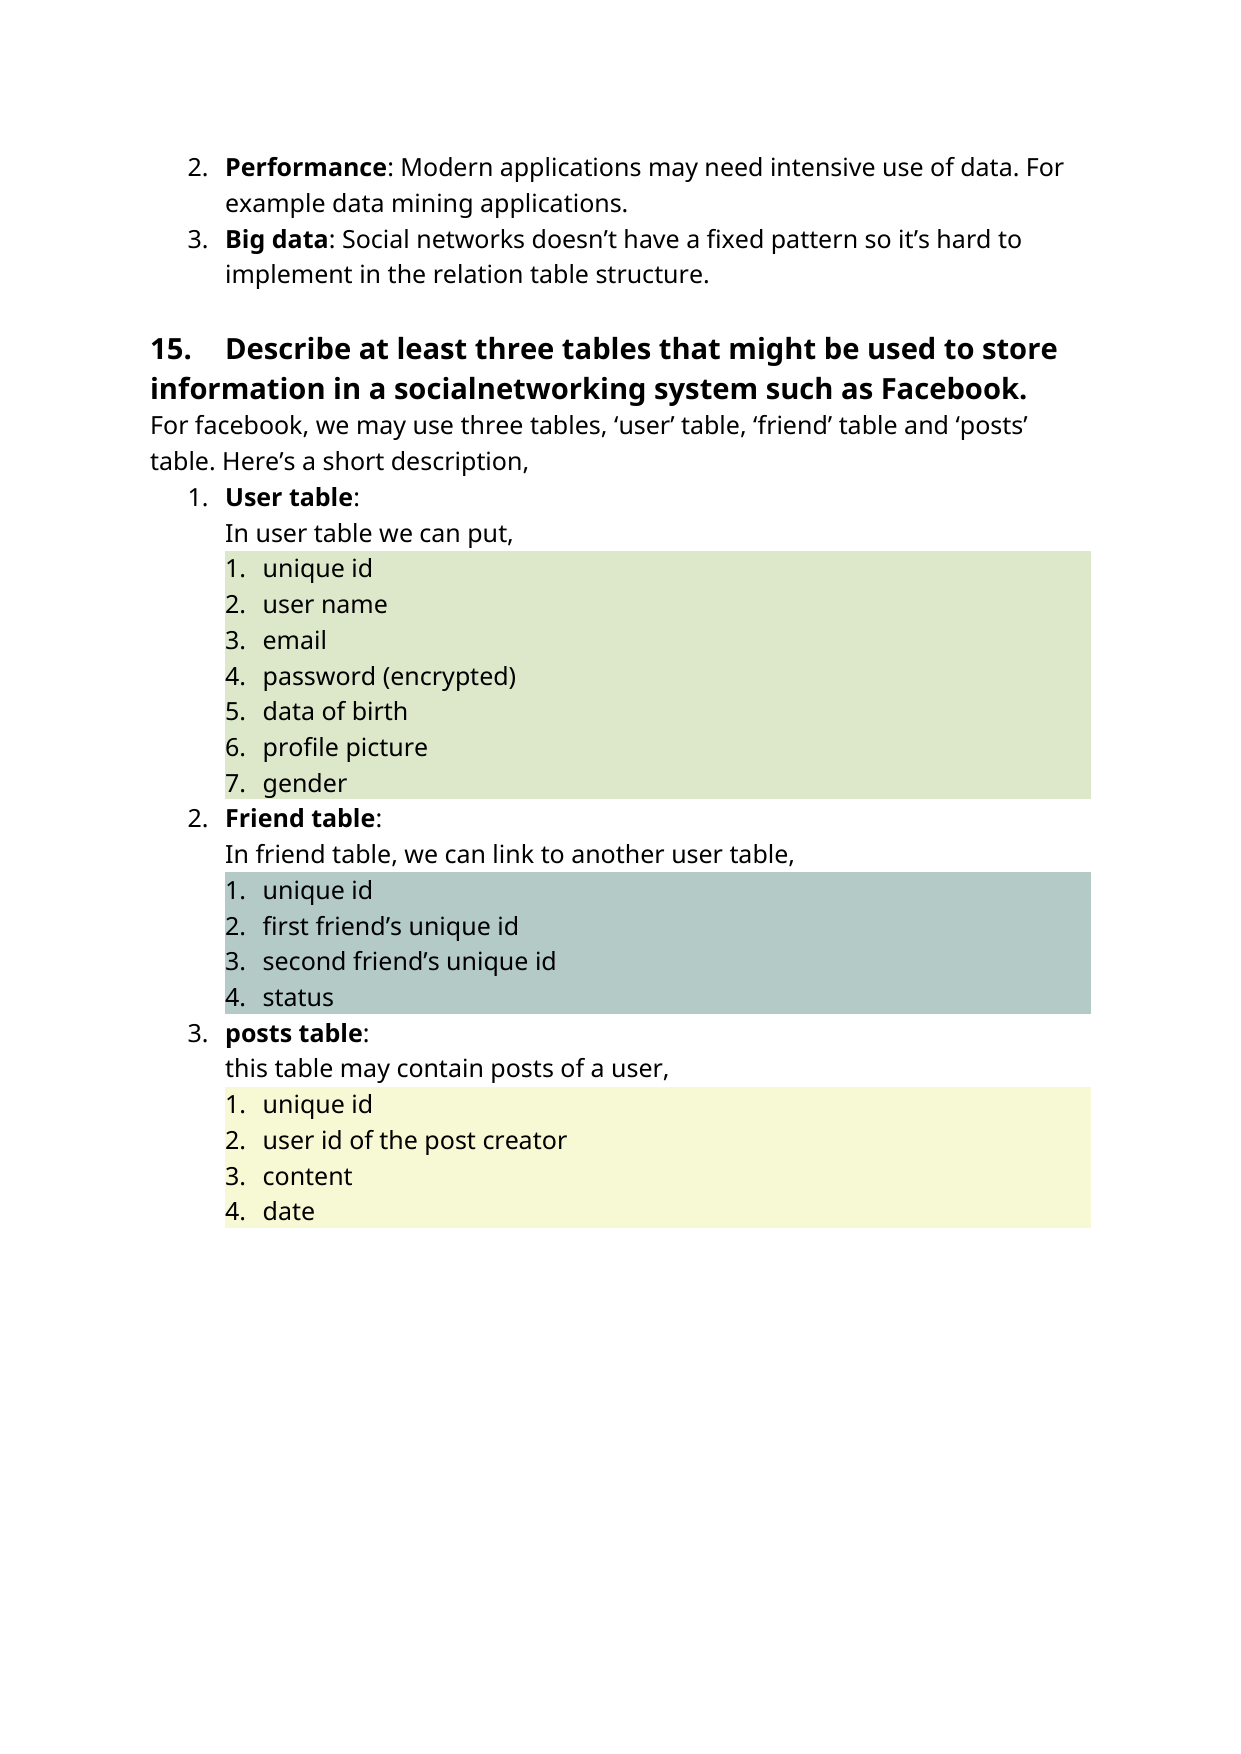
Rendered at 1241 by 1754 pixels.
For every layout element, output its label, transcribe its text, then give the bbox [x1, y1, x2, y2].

list date [225, 1194, 1091, 1228]
list profile picture [225, 729, 1091, 764]
list Performance: Modern applications may need intensive use of data. For example data mining applications. [187, 150, 1091, 220]
subtitle Describe at least three tables that might be used to store information in a socialnetworking system such as Facebook. [150, 329, 1091, 408]
list unique id [225, 1087, 1091, 1121]
list data of birth [225, 694, 1091, 728]
list status [225, 980, 1091, 1014]
list first friend’s unique id [225, 908, 1091, 942]
list posts table: this table may contain posts of a user, [187, 1015, 1091, 1085]
list Big data: Social networks doesn’t have a fixed pattern so it’s hard to implement in the relation table structure. [187, 221, 1091, 291]
list second friend’s unique id [225, 944, 1091, 978]
list user name [225, 587, 1091, 621]
list gender [225, 765, 1091, 799]
list unique id [225, 872, 1091, 907]
text For facebook, we may use three tables, ‘user’ table, ‘friend’ table and ‘posts’ table. Here’s a short description, [150, 408, 1091, 478]
list content [225, 1158, 1091, 1192]
list Friend table: In friend table, we can link to another user table, [187, 801, 1091, 871]
list password (encrypted) [225, 658, 1091, 692]
list user id of the post creator [225, 1123, 1091, 1157]
list unique id [225, 551, 1091, 585]
list User table: In user table we can put, [187, 479, 1091, 549]
list email [225, 622, 1091, 656]
